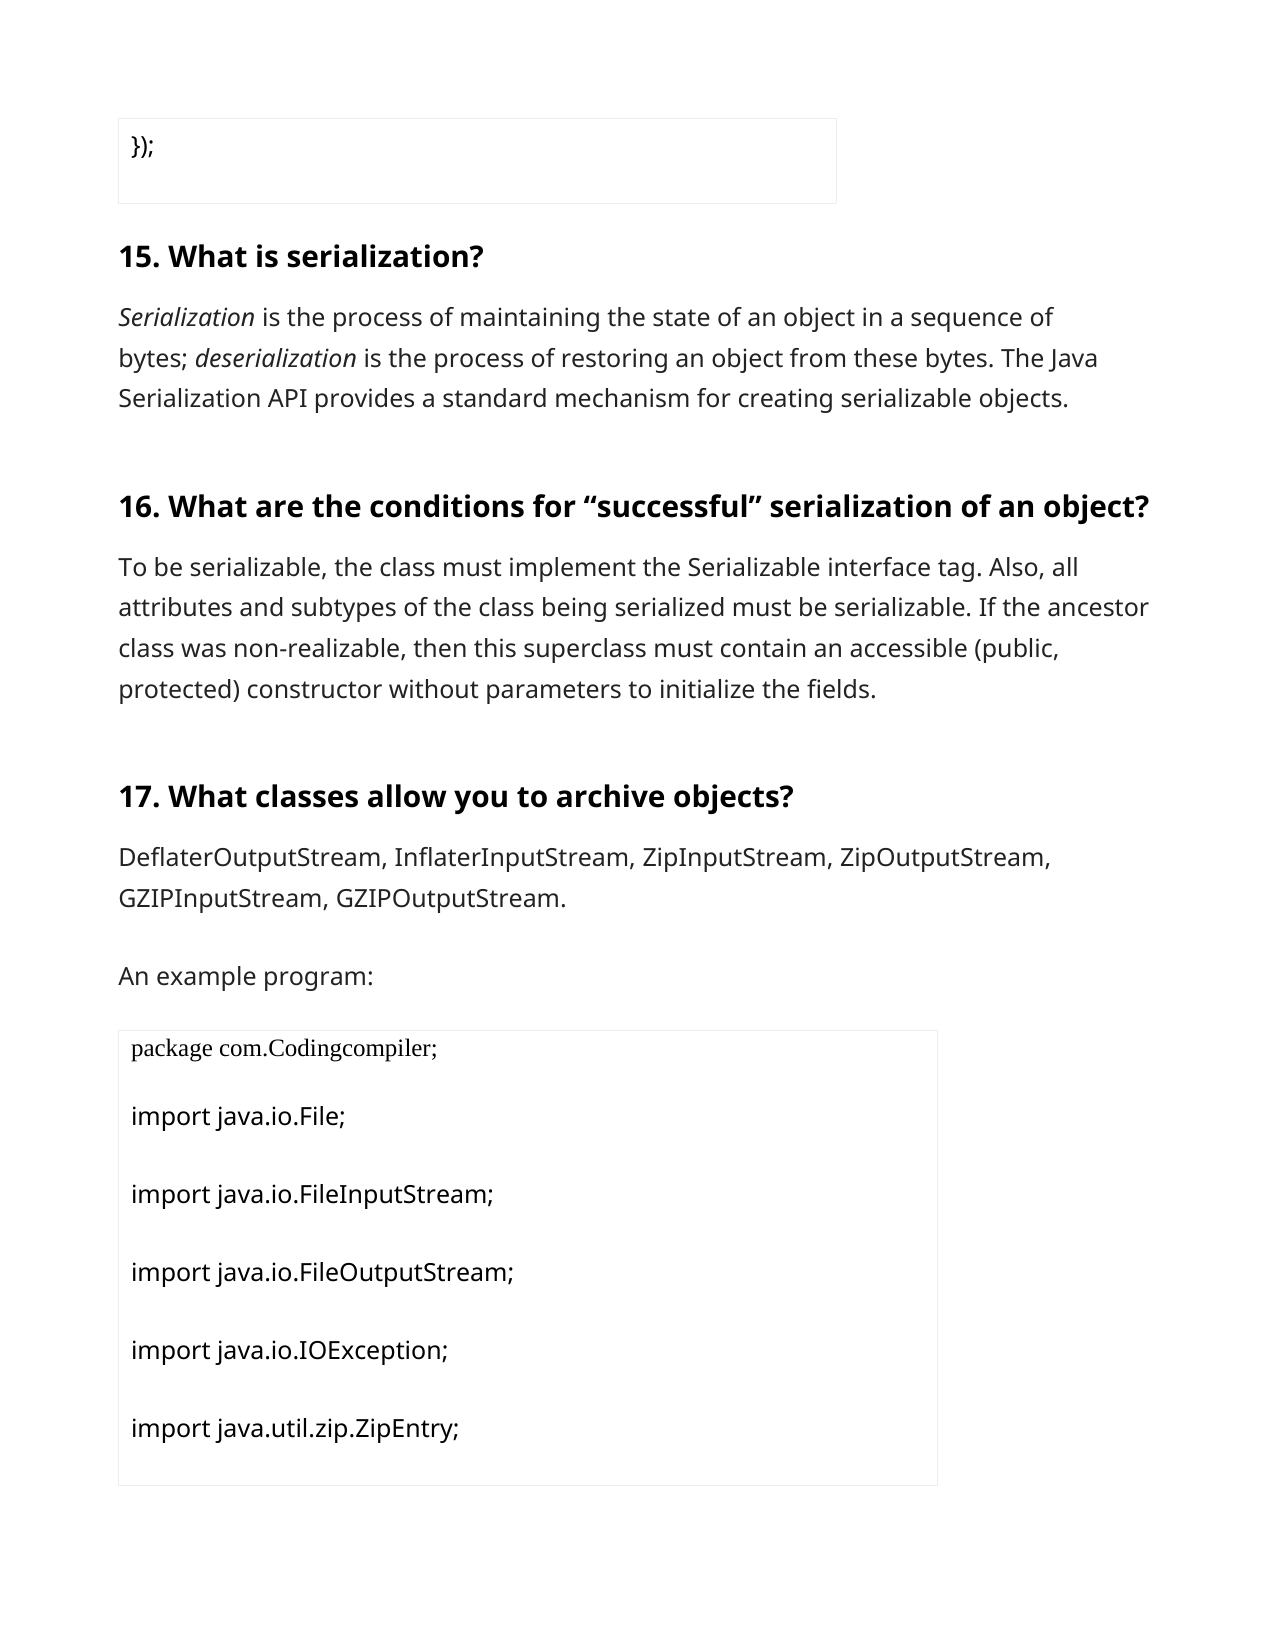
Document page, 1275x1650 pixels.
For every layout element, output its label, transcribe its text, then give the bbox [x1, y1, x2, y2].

subtitle 16. What are the conditions for “successful” serialization of an object? [118, 485, 1157, 526]
subtitle 17. What classes allow you to archive objects? [118, 776, 1157, 816]
table_header }); [119, 119, 836, 203]
text To be serializable, the class must implement the Serializable interface tag. Also, all attributes and subtypes of the class being serialized must be serializable. If the ancestor class was non-realizable, then this superclass must contain an accessible (public, protected) constructor without parameters to initialize the fields. [118, 543, 1157, 705]
text Serialization is the process of maintaining the state of an object in a sequence of bytes; deserialization is the process of restoring an object from these bytes. The Java Serialization API provides a standard mechanism for creating serializable objects. [118, 293, 1157, 415]
subtitle 15. What is serialization? [118, 236, 1157, 276]
text An example program: [118, 952, 1157, 993]
text DeflaterOutputStream, InflaterInputStream, ZipInputStream, ZipOutputStream, GZIPInputStream, GZIPOutputStream. [118, 833, 1157, 914]
table_header package com.Codingcompiler; import java.io.File; import java.io.FileInputStream; import java.io.FileOutputStream; import java.io.IOException; import java.util.zip.ZipEntry; [119, 1031, 937, 1485]
